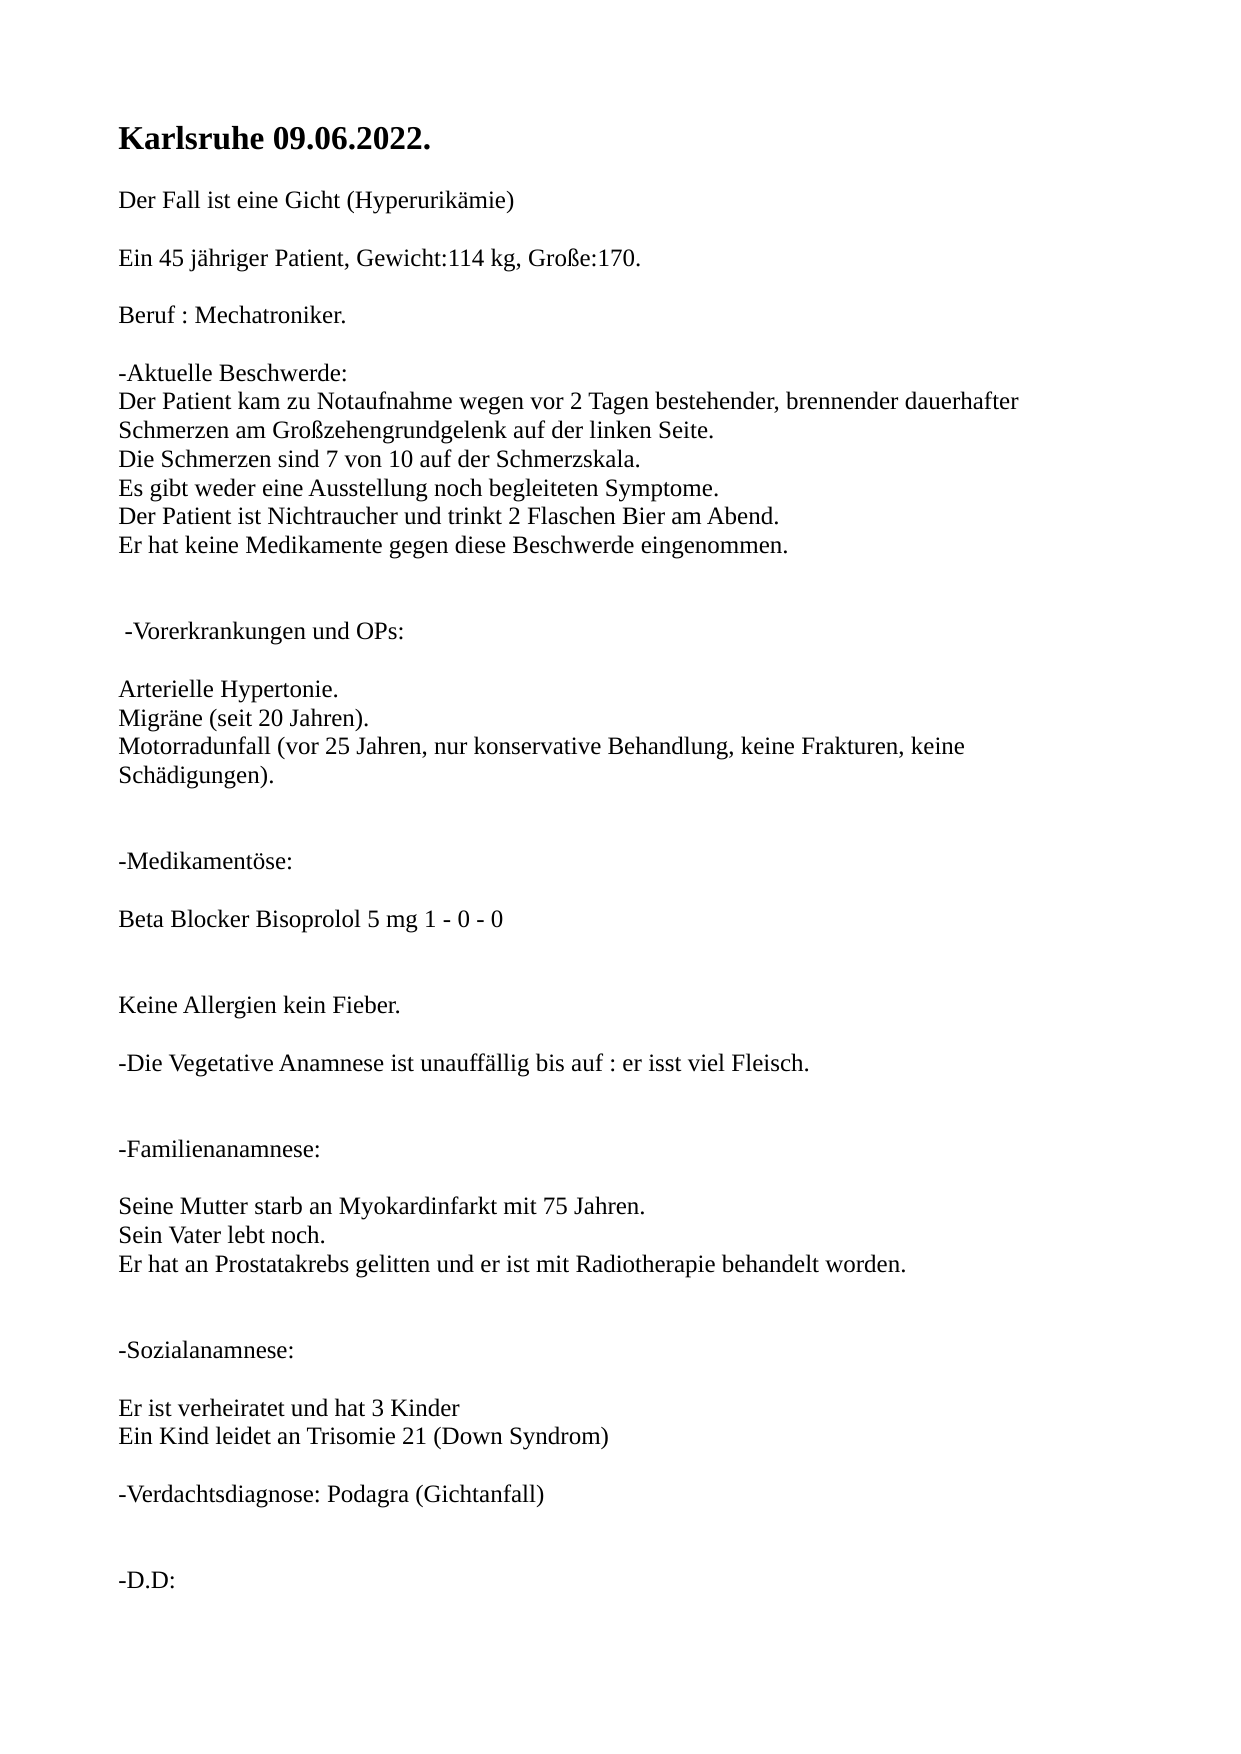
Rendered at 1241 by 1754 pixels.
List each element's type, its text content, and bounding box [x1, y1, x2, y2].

text Der Patient ist Nichtraucher und trinkt 2 Flaschen Bier am Abend. [118, 501, 1122, 530]
text Keine Allergien kein Fieber. [118, 990, 1122, 1019]
text -D.D: [118, 1565, 1122, 1594]
text -Die Vegetative Anamnese ist unauffällig bis auf : er isst viel Fleisch. [118, 1048, 1122, 1076]
text -Vorerkrankungen und OPs: [118, 616, 1122, 645]
text Beruf : Mechatroniker. [118, 300, 1122, 329]
text Seine Mutter starb an Myokardinfarkt mit 75 Jahren. [118, 1191, 1122, 1220]
text -Sozialanamnese: [118, 1335, 1122, 1364]
text Karlsruhe 09.06.2022. [118, 118, 1122, 156]
text Der Patient kam zu Notaufnahme wegen vor 2 Tagen bestehender, brennender dauerhafter Schmerzen am Großzehengrundgelenk auf der linken Seite. [118, 386, 1122, 444]
text Sein Vater lebt noch. [118, 1220, 1122, 1249]
text Migräne (seit 20 Jahren). [118, 703, 1122, 731]
text -Familienanamnese: [118, 1134, 1122, 1163]
text Arterielle Hypertonie. [118, 674, 1122, 703]
text Er hat an Prostatakrebs gelitten und er ist mit Radiotherapie behandelt worden. [118, 1249, 1122, 1278]
text Ein 45 jähriger Patient, Gewicht:114 kg, Große:170. [118, 243, 1122, 271]
text -Aktuelle Beschwerde: [118, 358, 1122, 386]
text Ein Kind leidet an Trisomie 21 (Down Syndrom) [118, 1421, 1122, 1450]
text Es gibt weder eine Ausstellung noch begleiteten Symptome. [118, 473, 1122, 501]
text Motorradunfall (vor 25 Jahren, nur konservative Behandlung, keine Frakturen, keine Schädigungen). [118, 731, 1122, 789]
text Der Fall ist eine Gicht (Hyperurikämie) [118, 185, 1122, 214]
text Er hat keine Medikamente gegen diese Beschwerde eingenommen. [118, 530, 1122, 559]
text -Medikamentöse: [118, 846, 1122, 875]
text Beta Blocker Bisoprolol 5 mg 1 - 0 - 0 [118, 904, 1122, 933]
text Er ist verheiratet und hat 3 Kinder [118, 1393, 1122, 1421]
text -Verdachtsdiagnose: Podagra (Gichtanfall) [118, 1479, 1122, 1508]
text Die Schmerzen sind 7 von 10 auf der Schmerzskala. [118, 444, 1122, 473]
